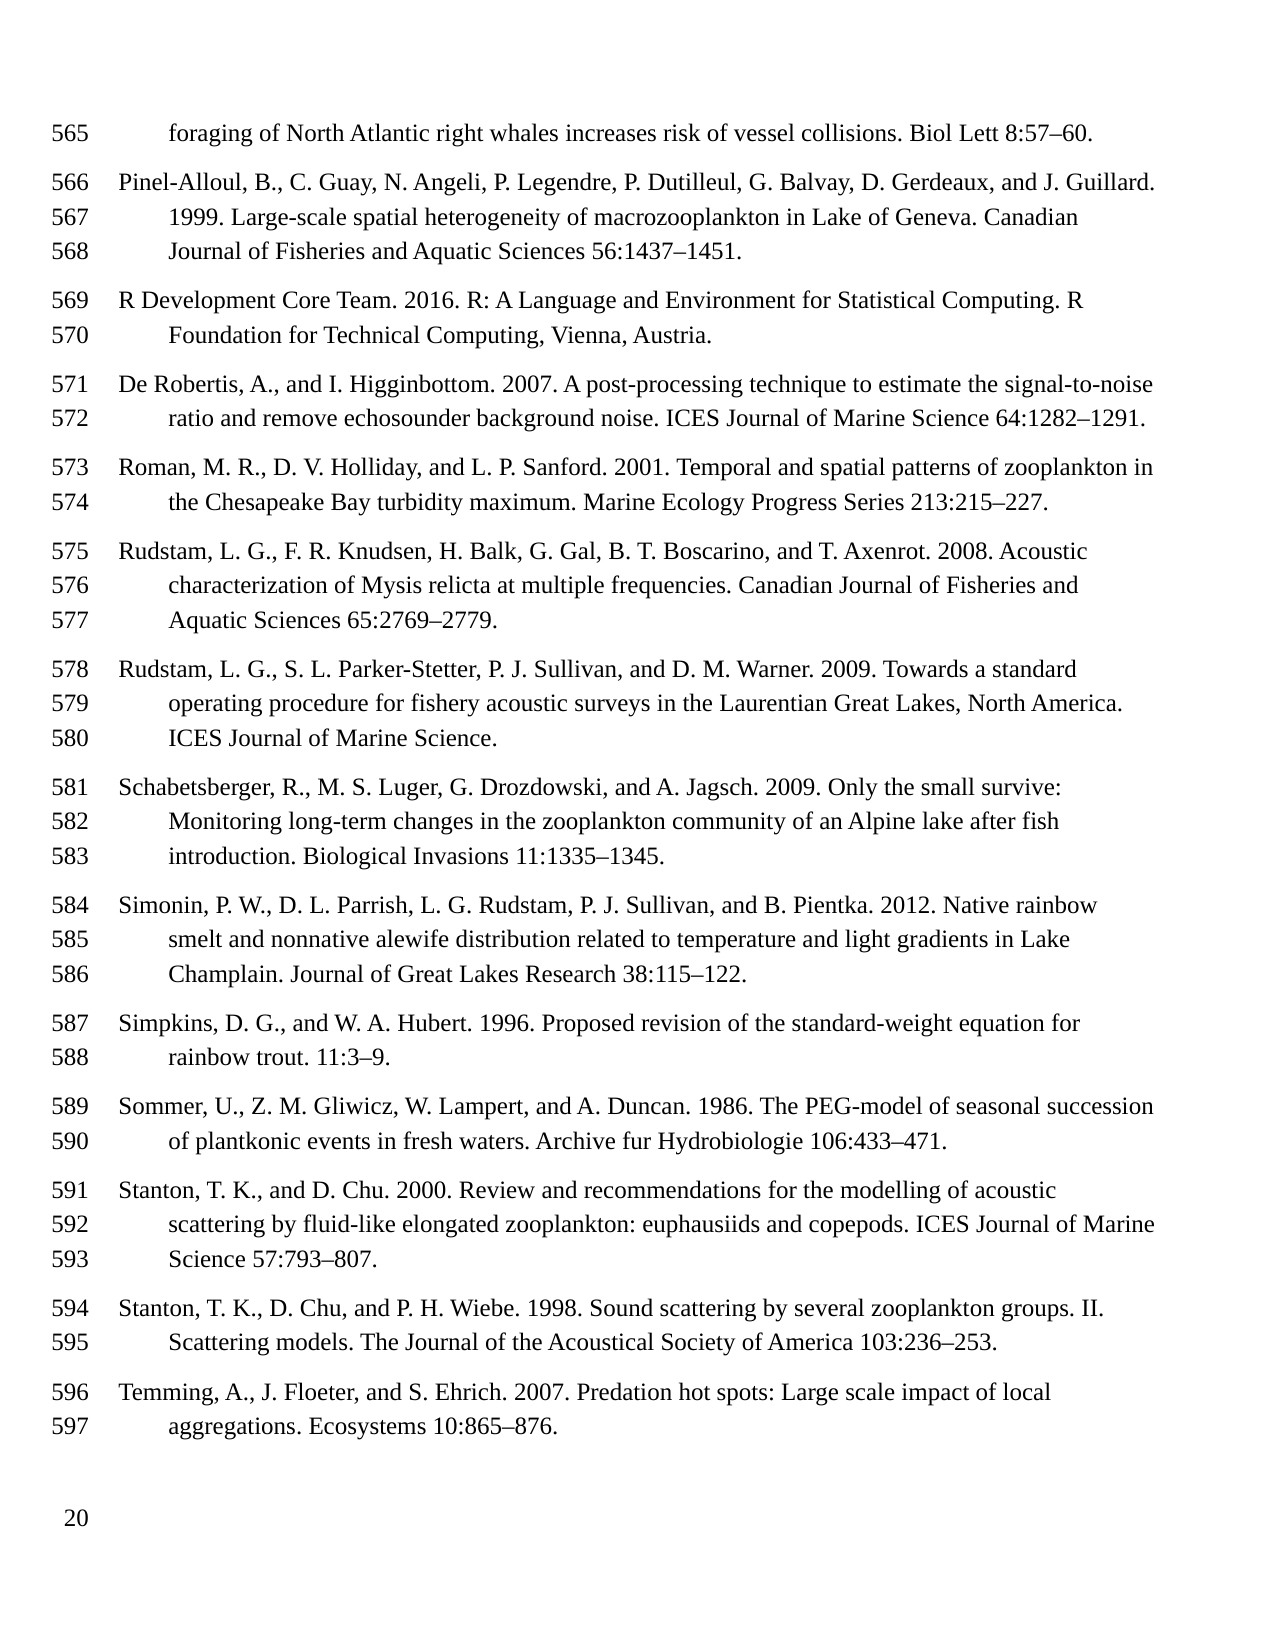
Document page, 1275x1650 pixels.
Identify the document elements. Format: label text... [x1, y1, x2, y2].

text Temming, A., J. Floeter, and S. Ehrich. 2007. Predation hot spots: Large scale impact of local aggregations. Ecosystems 10:865–876. [118, 1377, 1157, 1440]
text R Development Core Team. 2016. R: A Language and Environment for Statistical Computing. R Foundation for Technical Computing, Vienna, Austria. [118, 285, 1157, 348]
text Rudstam, L. G., F. R. Knudsen, H. Balk, G. Gal, B. T. Boscarino, and T. Axenrot. 2008. Acoustic characterization of Mysis relicta at multiple frequencies. Canadian Journal of Fisheries and Aquatic Sciences 65:2769–2779. [118, 536, 1157, 633]
text Roman, M. R., D. V. Holliday, and L. P. Sanford. 2001. Temporal and spatial patterns of zooplankton in the Chesapeake Bay turbidity maximum. Marine Ecology Progress Series 213:215–227. [118, 452, 1157, 516]
text foraging of North Atlantic right whales increases risk of vessel collisions. Biol Lett 8:57–60. [118, 118, 1157, 147]
text Simpkins, D. G., and W. A. Hubert. 1996. Proposed revision of the standard-weight equation for rainbow trout. 11:3–9. [118, 1008, 1157, 1071]
text Sommer, U., Z. M. Gliwicz, W. Lampert, and A. Duncan. 1986. The PEG-model of seasonal succession of plantkonic events in fresh waters. Archive fur Hydrobiologie 106:433–471. [118, 1091, 1157, 1155]
text De Robertis, A., and I. Higginbottom. 2007. A post-processing technique to estimate the signal-to-noise ratio and remove echosounder background noise. ICES Journal of Marine Science 64:1282–1291. [118, 369, 1157, 432]
text Pinel-Alloul, B., C. Guay, N. Angeli, P. Legendre, P. Dutilleul, G. Balvay, D. Gerdeaux, and J. Guillard. 1999. Large-scale spatial heterogeneity of macrozooplankton in Lake of Geneva. Canadian Journal of Fisheries and Aquatic Sciences 56:1437–1451. [118, 167, 1157, 265]
text Rudstam, L. G., S. L. Parker-Stetter, P. J. Sullivan, and D. M. Warner. 2009. Towards a standard operating procedure for fishery acoustic surveys in the Laurentian Great Lakes, North America. ICES Journal of Marine Science. [118, 654, 1157, 752]
text Simonin, P. W., D. L. Parrish, L. G. Rudstam, P. J. Sullivan, and B. Pientka. 2012. Native rainbow smelt and nonnative alewife distribution related to temperature and light gradients in Lake Champlain. Journal of Great Lakes Research 38:115–122. [118, 890, 1157, 988]
text Stanton, T. K., D. Chu, and P. H. Wiebe. 1998. Sound scattering by several zooplankton groups. II. Scattering models. The Journal of the Acoustical Society of America 103:236–253. [118, 1293, 1157, 1356]
text Schabetsberger, R., M. S. Luger, G. Drozdowski, and A. Jagsch. 2009. Only the small survive: Monitoring long-term changes in the zooplankton community of an Alpine lake after fish introduction. Biological Invasions 11:1335–1345. [118, 772, 1157, 869]
text Stanton, T. K., and D. Chu. 2000. Review and recommendations for the modelling of acoustic scattering by fluid-like elongated zooplankton: euphausiids and copepods. ICES Journal of Marine Science 57:793–807. [118, 1175, 1157, 1273]
